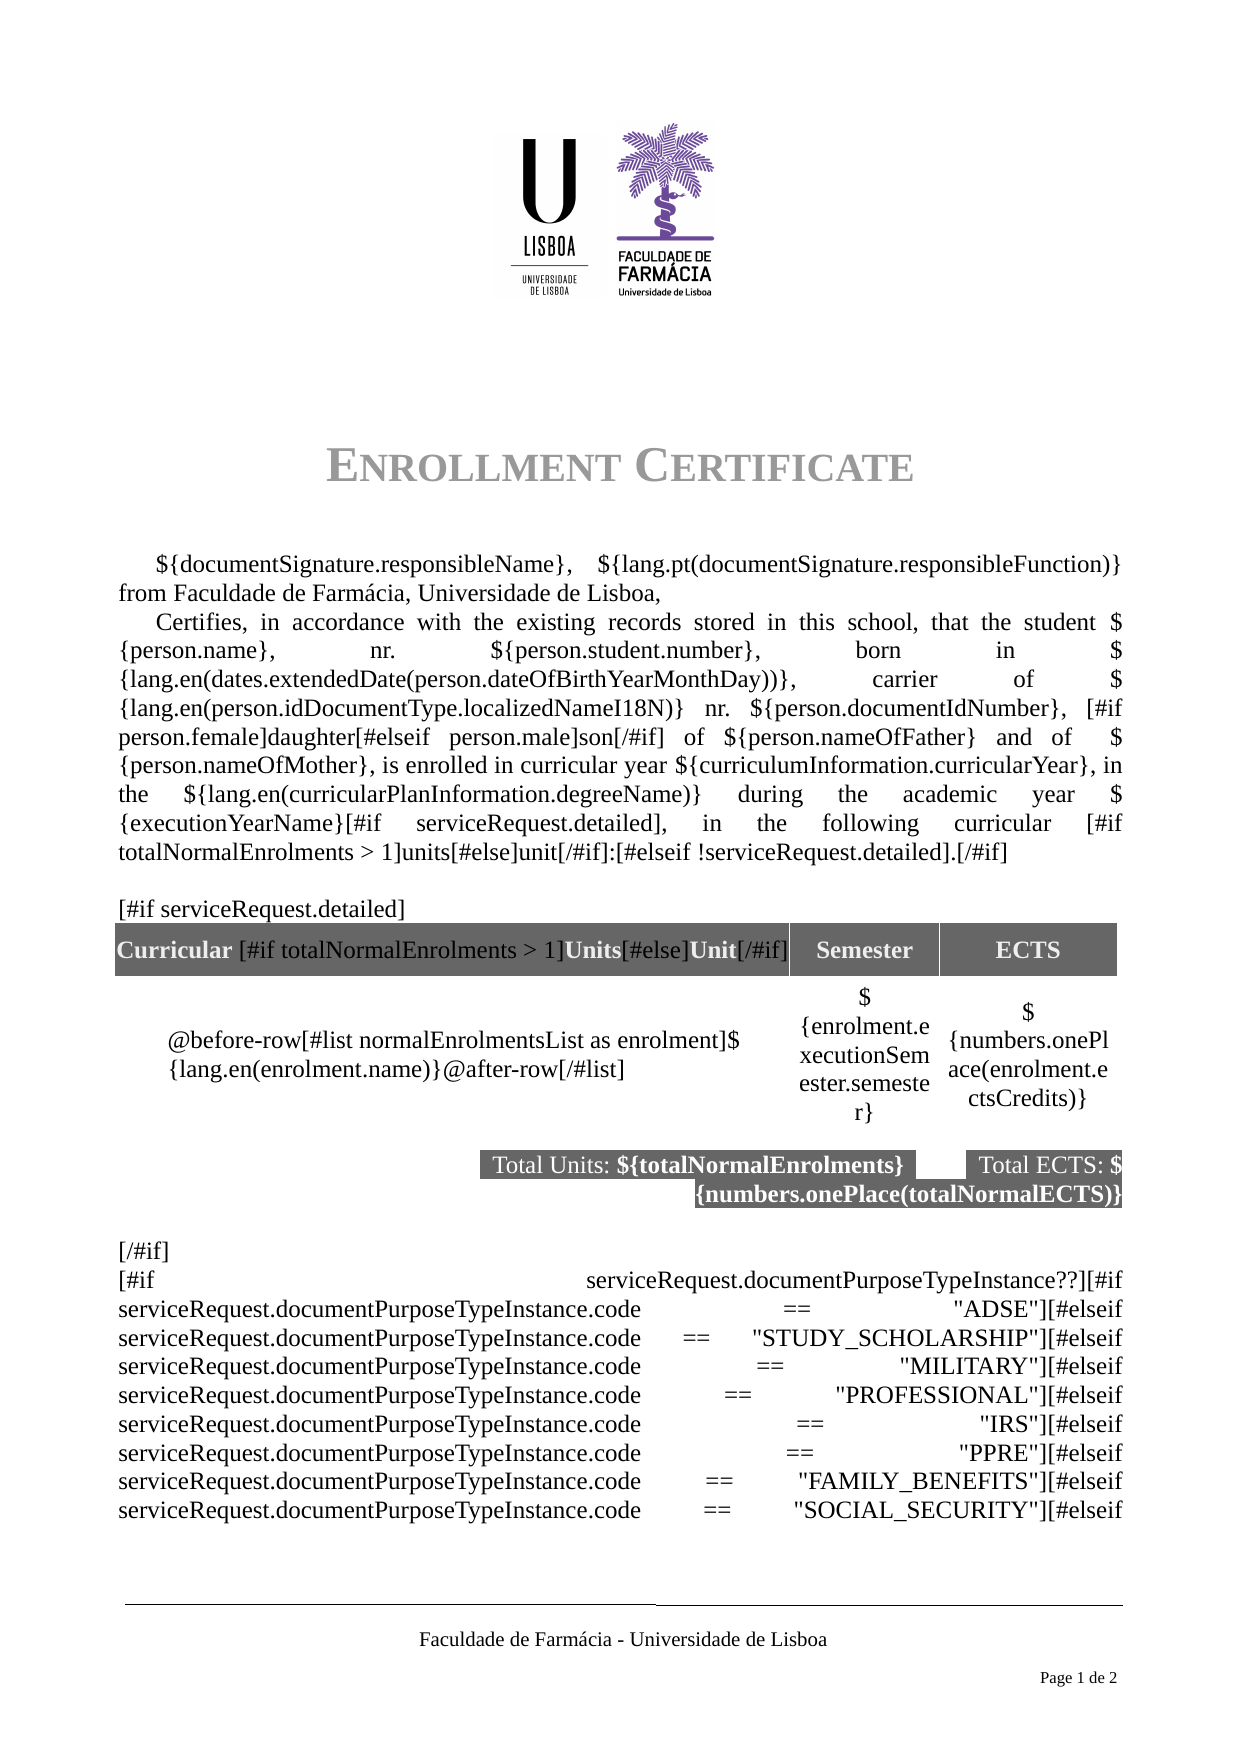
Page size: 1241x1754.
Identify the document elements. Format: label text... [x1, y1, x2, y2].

table_cell @before-row[#list normalEnrolmentsList as enrolment]${lang.en(enrolment.name)}@after-row[/#list] [115, 976, 789, 1132]
text [#if serviceRequest.detailed] [118, 894, 1122, 923]
text [#if serviceRequest.documentPurposeTypeInstance??][#if serviceRequest.documentPurposeTypeInstance.code == "ADSE"][#elseif serviceRequest.documentPurposeTypeInstance.code == "STUDY_SCHOLARSHIP"][#elseif serviceRequest.documentPurposeTypeInstance.code == "MILITARY"][#elseif serviceRequest.documentPurposeTypeInstance.code == "PROFESSIONAL"][#elseif serviceRequest.documentPurposeTypeInstance.code == "IRS"][#elseif serviceRequest.documentPurposeTypeInstance.code == "PPRE"][#elseif serviceRequest.documentPurposeTypeInstance.code == "FAMILY_BENEFITS"][#elseif serviceRequest.documentPurposeTypeInstance.code == "SOCIAL_SECURITY"][#elseif [118, 1265, 1122, 1524]
table_cell ${enrolment.executionSemester.semester} [790, 976, 939, 1132]
table_header Curricular [#if totalNormalEnrolments > 1]Units[#else]Unit[/#if] [115, 923, 789, 976]
text Enrollment Certificate [118, 434, 1122, 492]
text ${documentSignature.responsibleName}, ${lang.pt(documentSignature.responsibleFunction)} from Faculdade de Farmácia, Universidade de Lisboa, [118, 549, 1122, 607]
picture [615, 121, 717, 298]
table_cell ${numbers.onePlace(enrolment.ectsCredits)} [940, 976, 1117, 1132]
text Total Units: ${totalNormalEnrolments} Total ECTS: ${numbers.onePlace(totalNormalECTS)} [118, 1150, 1122, 1208]
picture [492, 134, 608, 298]
table_header Semester [790, 923, 939, 976]
table_header ECTS [940, 923, 1117, 976]
text Certifies, in accordance with the existing records stored in this school, that the student ${person.name}, nr. ${person.student.number}, born in ${lang.en(dates.extendedDate(person.dateOfBirthYearMonthDay))}, carrier of ${lang.en(person.idDocumentType.localizedNameI18N)} nr. ${person.documentIdNumber}, [#if person.female]daughter[#elseif person.male]son[/#if] of ${person.nameOfFather} and of ${person.nameOfMother}, is enrolled in curricular year ${curriculumInformation.curricularYear}, in the ${lang.en(curricularPlanInformation.degreeName)} during the academic year ${executionYearName}[#if serviceRequest.detailed], in the following curricular [#if totalNormalEnrolments > 1]units[#else]unit[/#if]:[#elseif !serviceRequest.detailed].[/#if] [118, 607, 1122, 866]
text [/#if] [118, 1236, 1122, 1265]
